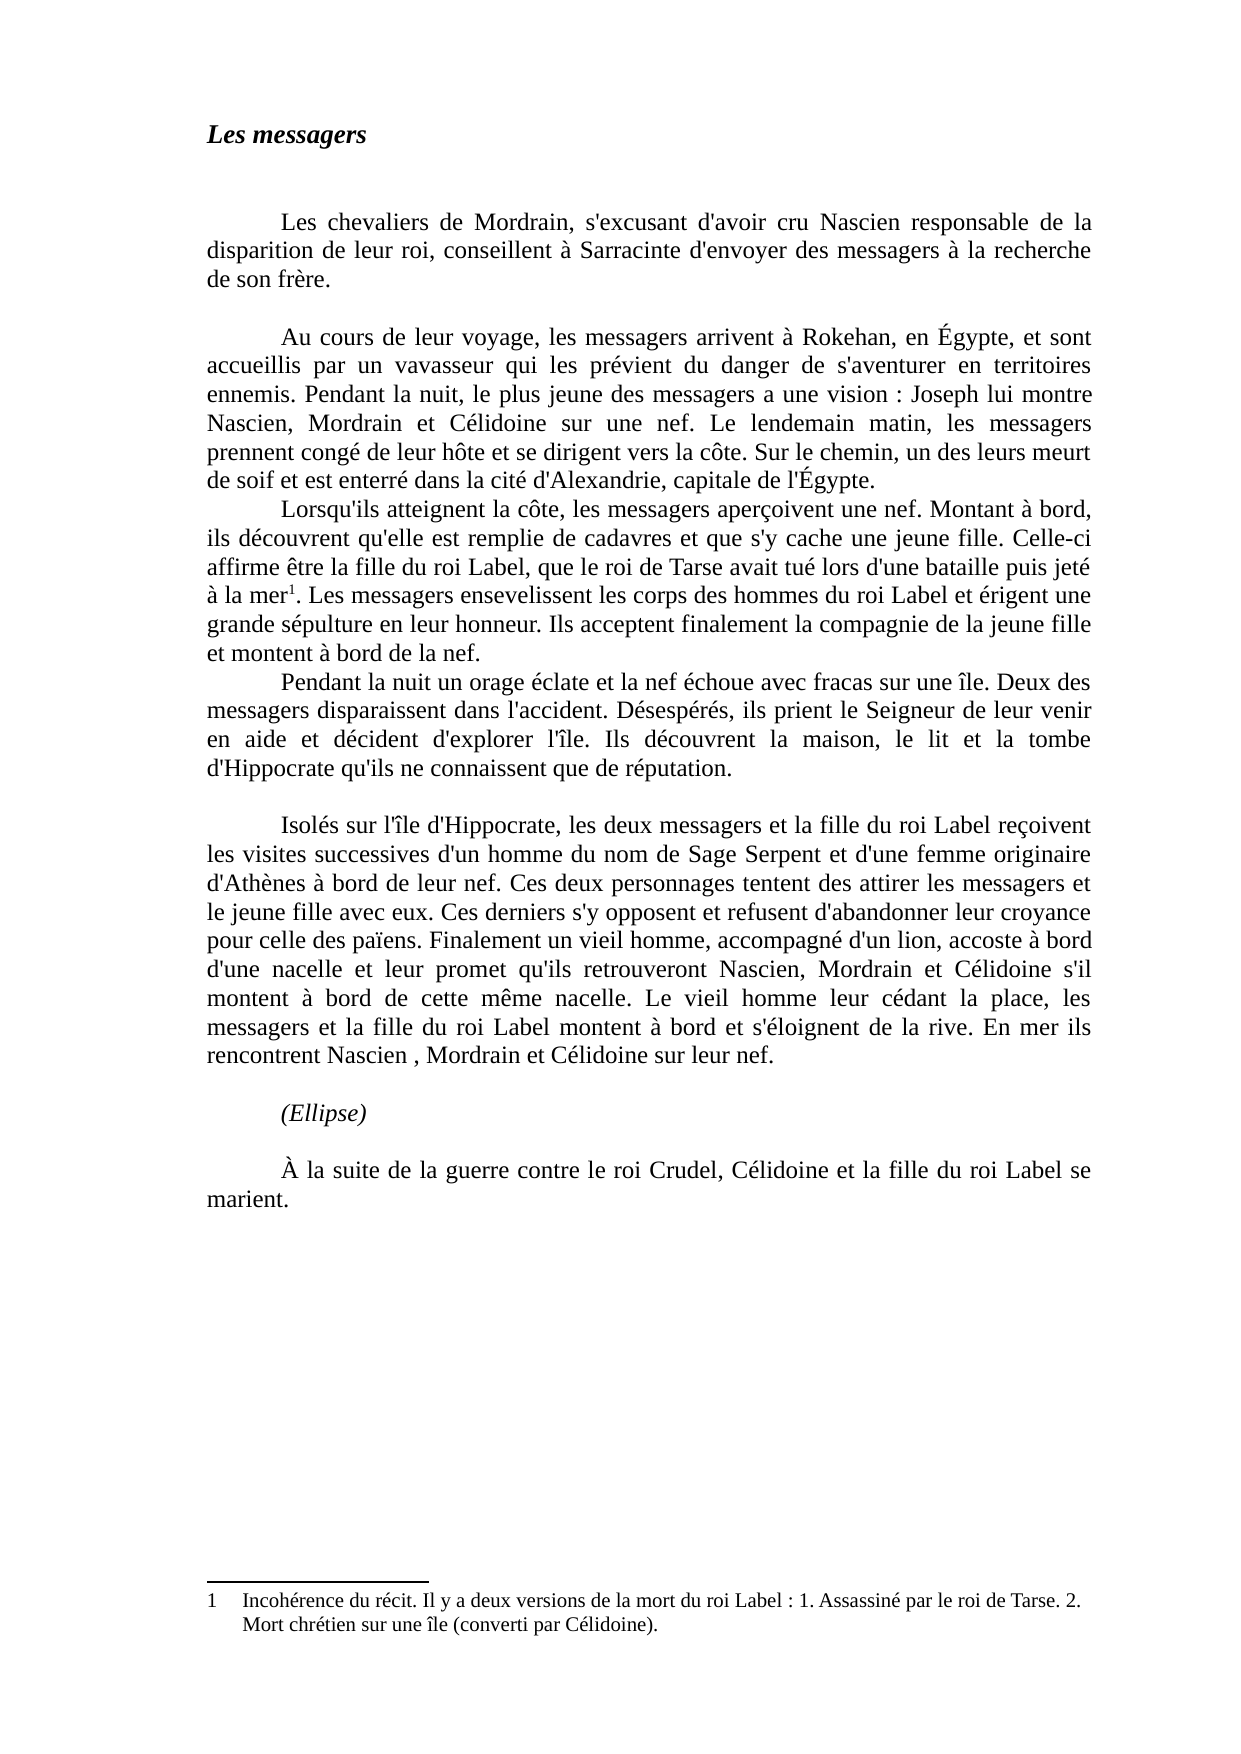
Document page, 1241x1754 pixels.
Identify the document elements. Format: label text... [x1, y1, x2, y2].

text Les messagers [207, 118, 1093, 149]
text Isolés sur l'île d'Hippocrate, les deux messagers et la fille du roi Label reçoivent les visites successives d'un homme du nom de Sage Serpent et d'une femme originaire d'Athènes à bord de leur nef. Ces deux personnages tentent des attirer les messagers et le jeune fille avec eux. Ces derniers s'y opposent et refusent d'abandonner leur croyance pour celle des païens. Finalement un vieil homme, accompagné d'un lion, accoste à bord d'une nacelle et leur promet qu'ils retrouveront Nascien, Mordrain et Célidoine s'il montent à bord de cette même nacelle. Le vieil homme leur cédant la place, les messagers et la fille du roi Label montent à bord et s'éloignent de la rive. En mer ils rencontrent Nascien , Mordrain et Célidoine sur leur nef. [207, 811, 1093, 1069]
text Les chevaliers de Mordrain, s'excusant d'avoir cru Nascien responsable de la disparition de leur roi, conseillent à Sarracinte d'envoyer des messagers à la recherche de son frère. [207, 207, 1093, 293]
text Pendant la nuit un orage éclate et la nef échoue avec fracas sur une île. Deux des messagers disparaissent dans l'accident. Désespérés, ils prient le Seigneur de leur venir en aide et décident d'explorer l'île. Ils découvrent la maison, le lit et la tombe d'Hippocrate qu'ils ne connaissent que de réputation. [207, 667, 1093, 782]
text À la suite de la guerre contre le roi Crudel, Célidoine et la fille du roi Label se marient. [207, 1156, 1093, 1213]
text (Ellipse) [207, 1098, 1093, 1127]
text Incohérence du récit. Il y a deux versions de la mort du roi Label : 1. Assassiné par le roi de Tarse. 2. Mort chrétien sur une île (converti par Célidoine). [207, 1588, 1093, 1636]
text Lorsqu'ils atteignent la côte, les messagers aperçoivent une nef. Montant à bord, ils découvrent qu'elle est remplie de cadavres et que s'y cache une jeune fille. Celle-ci affirme être la fille du roi Label, que le roi de Tarse avait tué lors d'une bataille puis jeté à la mer. Les messagers ensevelissent les corps des hommes du roi Label et érigent une grande sépulture en leur honneur. Ils acceptent finalement la compagnie de la jeune fille et montent à bord de la nef. [207, 494, 1093, 667]
text Au cours de leur voyage, les messagers arrivent à Rokehan, en Égypte, et sont accueillis par un vavasseur qui les prévient du danger de s'aventurer en territoires ennemis. Pendant la nuit, le plus jeune des messagers a une vision : Joseph lui montre Nascien, Mordrain et Célidoine sur une nef. Le lendemain matin, les messagers prennent congé de leur hôte et se dirigent vers la côte. Sur le chemin, un des leurs meurt de soif et est enterré dans la cité d'Alexandrie, capitale de l'Égypte. [207, 322, 1093, 494]
